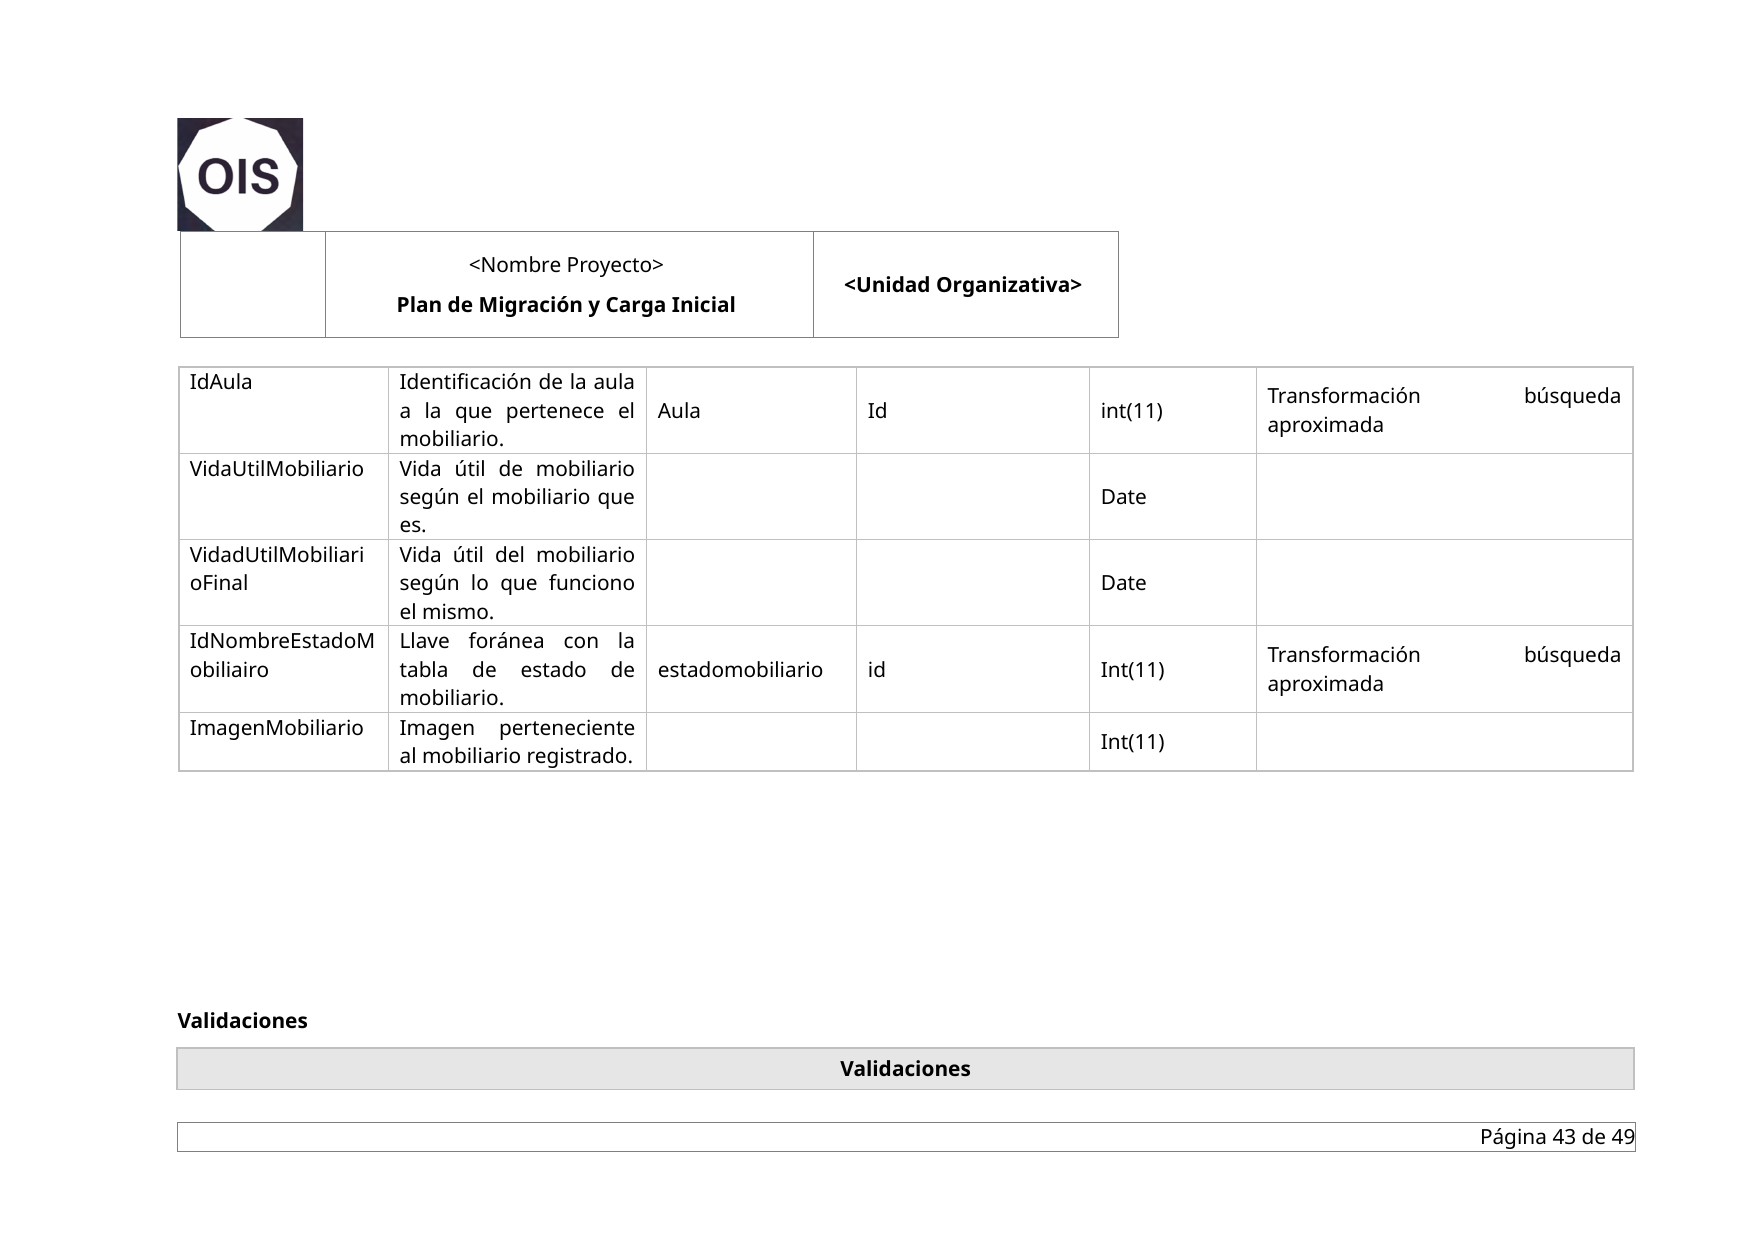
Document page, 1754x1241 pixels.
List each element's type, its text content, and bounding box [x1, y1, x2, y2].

table_cell Aula [647, 368, 856, 453]
table_cell Date [1090, 454, 1256, 539]
table_cell Vida útil de mobiliario según el mobiliario que es. [389, 454, 646, 539]
table_cell [1257, 540, 1632, 625]
table_cell ImagenMobiliario [180, 713, 388, 770]
table_cell Transformación búsqueda aproximada [1257, 626, 1632, 712]
table_cell [857, 540, 1089, 625]
table_cell [647, 713, 856, 770]
table_cell Transformación búsqueda aproximada [1257, 368, 1632, 453]
table_cell Imagen perteneciente al mobiliario registrado. [389, 713, 646, 770]
table_cell Id [857, 368, 1089, 453]
table_cell [857, 713, 1089, 770]
table_cell IdNombreEstadoMobiliairo [180, 626, 388, 712]
table_cell estadomobiliario [647, 626, 856, 712]
text Validaciones [177, 1006, 1636, 1034]
table_cell Int(11) [1090, 713, 1256, 770]
table_cell [1257, 454, 1632, 539]
table_cell Int(11) [1090, 626, 1256, 712]
table_cell Vida útil del mobiliario según lo que funciono el mismo. [389, 540, 646, 625]
table_cell VidadUtilMobiliarioFinal [180, 540, 388, 625]
table_cell [1257, 713, 1632, 770]
table_cell [647, 454, 856, 539]
table_cell [857, 454, 1089, 539]
table_cell Identificación de la aula a la que pertenece el mobiliario. [389, 368, 646, 453]
table_cell [647, 540, 856, 625]
table_cell int(11) [1090, 368, 1256, 453]
table_cell Date [1090, 540, 1256, 625]
table_cell id [857, 626, 1089, 712]
table_cell VidaUtilMobiliario [180, 454, 388, 539]
table_cell Llave foránea con la tabla de estado de mobiliario. [389, 626, 646, 712]
table_header Validaciones [178, 1049, 1633, 1089]
table_cell IdAula [180, 368, 388, 453]
